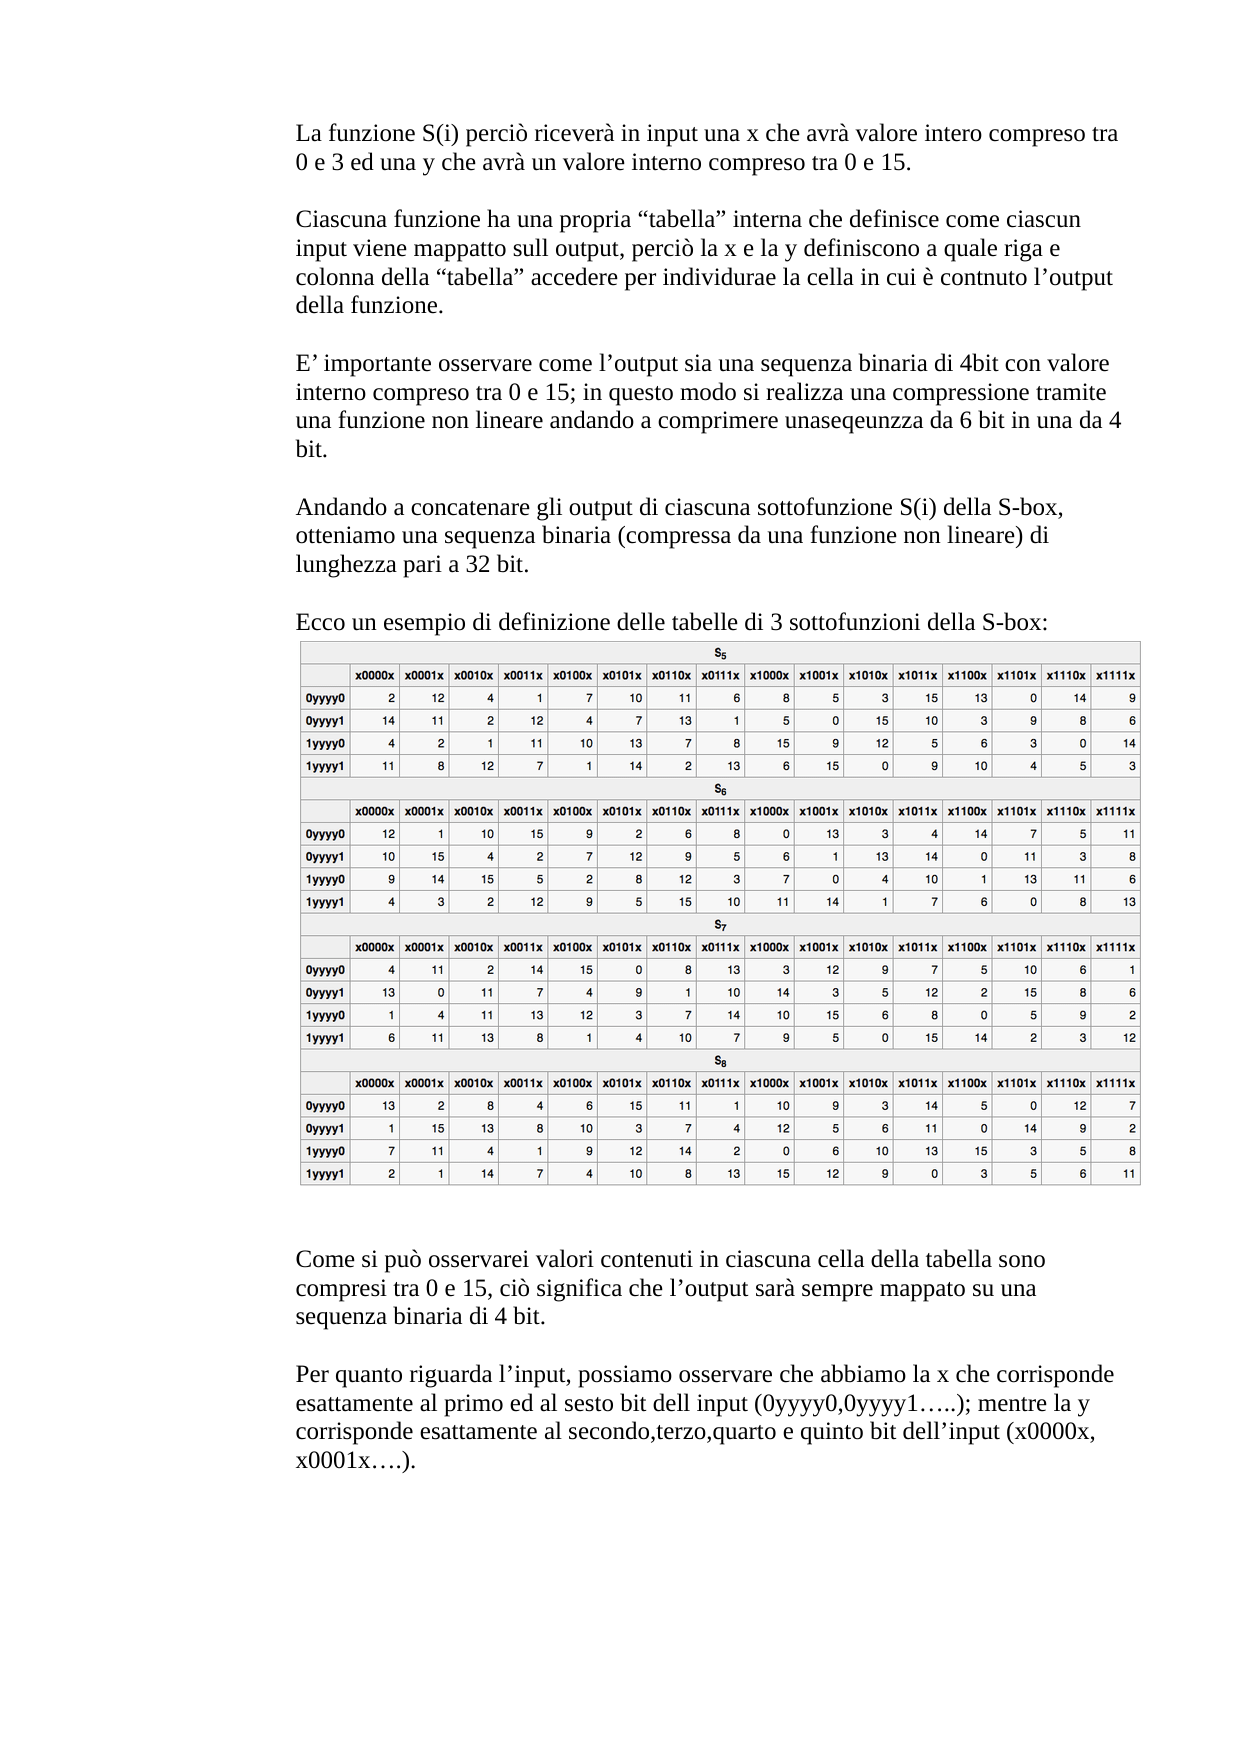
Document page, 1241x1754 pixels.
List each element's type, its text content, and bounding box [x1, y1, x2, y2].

text Come si può osservarei valori contenuti in ciascuna cella della tabella sono compresi tra 0 e 15, ciò significa che l’output sarà sempre mappato su una sequenza binaria di 4 bit. [295, 1244, 1122, 1330]
text Andando a concatenare gli output di ciascuna sottofunzione S(i) della S-box, otteniamo una sequenza binaria (compressa da una funzione non lineare) di lunghezza pari a 32 bit. [295, 492, 1122, 578]
text La funzione S(i) perciò riceverà in input una x che avrà valore intero compreso tra 0 e 3 ed una y che avrà un valore interno compreso tra 0 e 15. [295, 118, 1122, 176]
text Ecco un esempio di definizione delle tabelle di 3 sottofunzioni della S-box: [295, 607, 1122, 636]
text Ciascuna funzione ha una propria “tabella” interna che definisce come ciascun input viene mappatto sull output, perciò la x e la y definiscono a quale riga e colonna della “tabella” accedere per individurae la cella in cui è contnuto l’output della funzione. [295, 204, 1122, 319]
picture [296, 641, 1144, 1187]
text Per quanto riguarda l’input, possiamo osservare che abbiamo la x che corrisponde esattamente al primo ed al sesto bit dell input (0yyyy0,0yyyy1…..); mentre la y corrisponde esattamente al secondo,terzo,quarto e quinto bit dell’input (x0000x, x0001x….). [295, 1359, 1122, 1474]
text E’ importante osservare come l’output sia una sequenza binaria di 4bit con valore interno compreso tra 0 e 15; in questo modo si realizza una compressione tramite una funzione non lineare andando a comprimere unaseqeunzza da 6 bit in una da 4 bit. [295, 348, 1122, 463]
